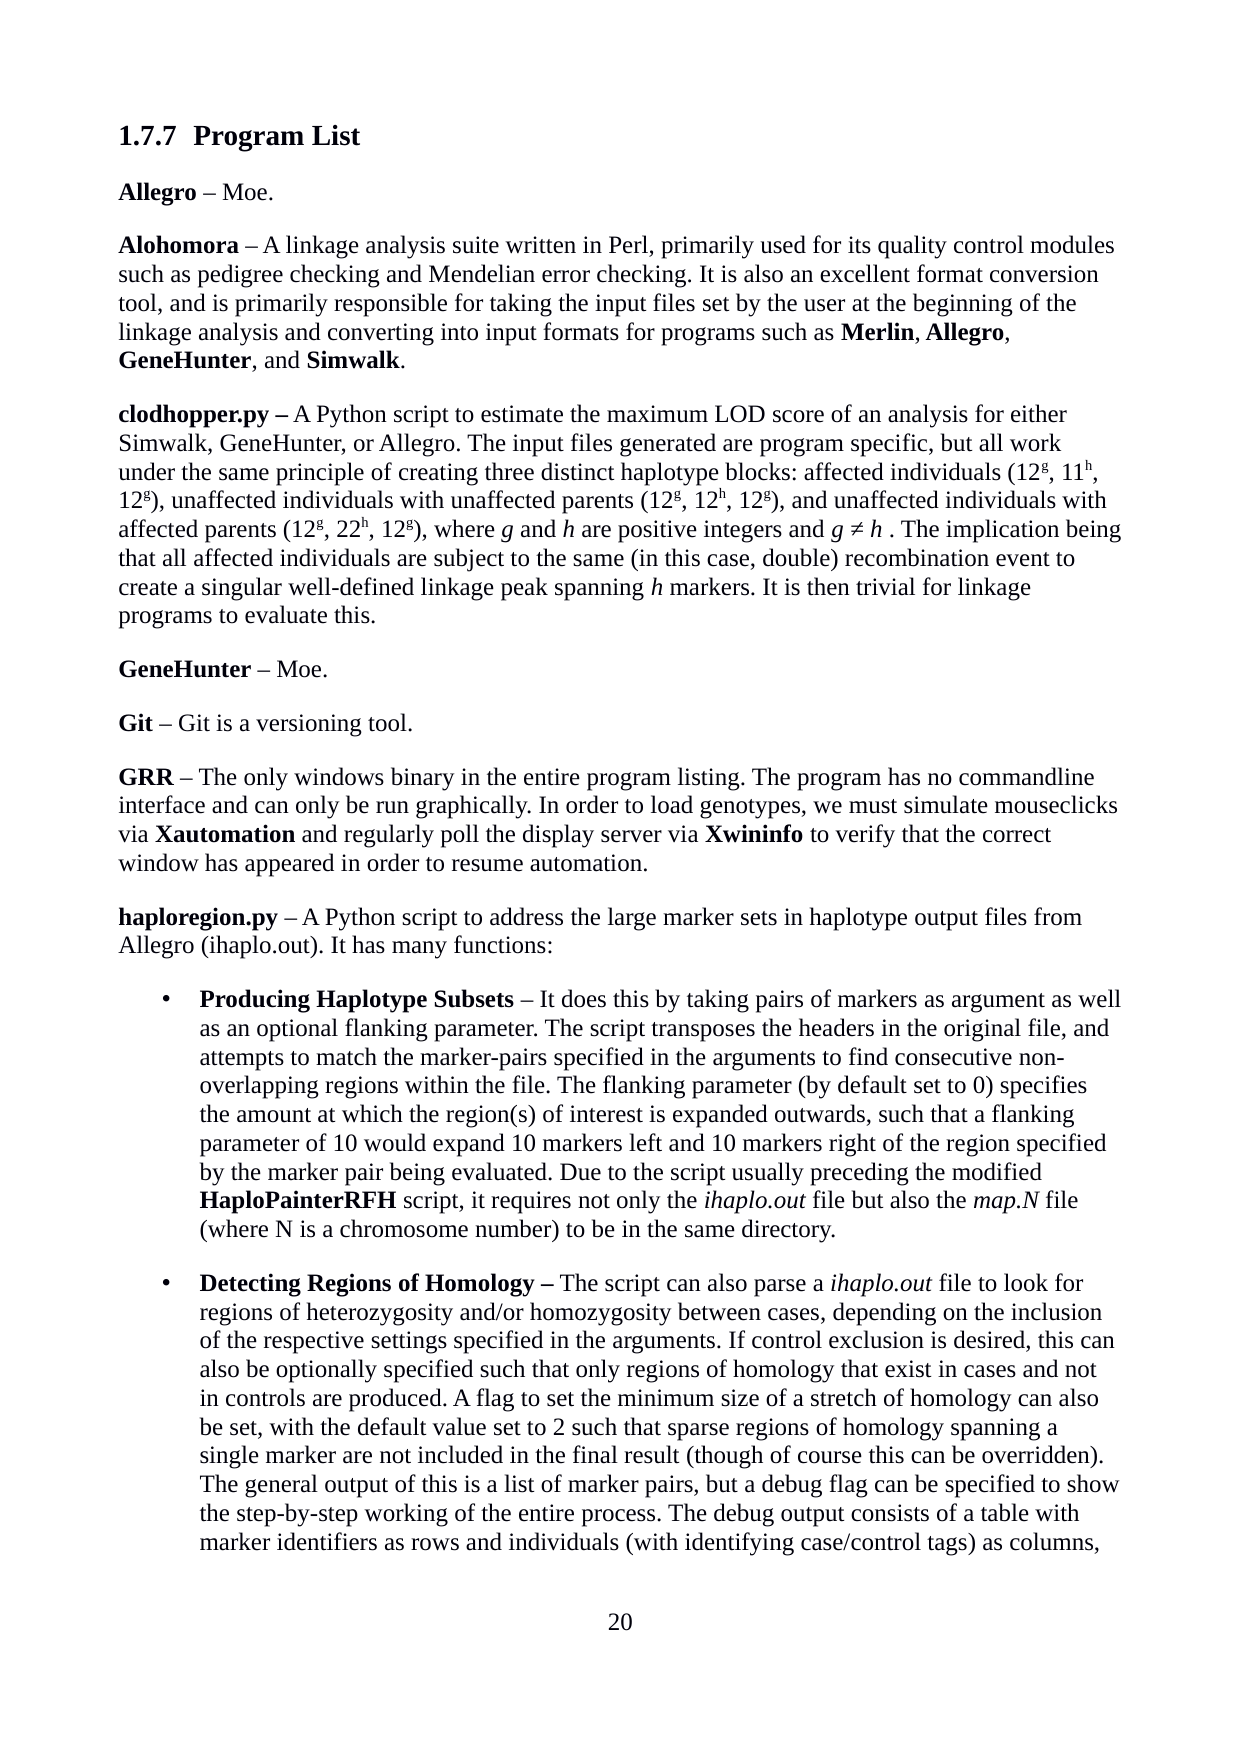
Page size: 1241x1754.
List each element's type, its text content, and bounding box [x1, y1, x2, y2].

subtitle Program List [118, 118, 1122, 152]
list Detecting Regions of Homology – The script can also parse a ihaplo.out file to look for regions of heterozygosity and/or homozygosity between cases, depending on the inclusion of the respective settings specified in the arguments. If control exclusion is desired, this can also be optionally specified such that only regions of homology that exist in cases and not in controls are produced. A flag to set the minimum size of a stretch of homology can also be set, with the default value set to 2 such that sparse regions of homology spanning a single marker are not included in the final result (though of course this can be overridden). The general output of this is a list of marker pairs, but a debug flag can be specified to show the step-by-step working of the entire process. The debug output consists of a table with marker identifiers as rows and individuals (with identifying case/control tags) as columns, [162, 1268, 1122, 1555]
text haploregion.py – A Python script to address the large marker sets in haplotype output files from Allegro (ihaplo.out). It has many functions: [118, 902, 1122, 959]
text clodhopper.py – A Python script to estimate the maximum LOD score of an analysis for either Simwalk, GeneHunter, or Allegro. The input files generated are program specific, but all work under the same principle of creating three distinct haplotype blocks: affected individuals (12g, 11h, 12g), unaffected individuals with unaffected parents (12g, 12h, 12g), and unaffected individuals with affected parents (12g, 22h, 12g), where g and h are positive integers and g ≠ h . The implication being that all affected individuals are subject to the same (in this case, double) recombination event to create a singular well-defined linkage peak spanning h markers. It is then trivial for linkage programs to evaluate this. [118, 399, 1122, 629]
text GeneHunter – Moe. [118, 654, 1122, 683]
text Git – Git is a versioning tool. [118, 708, 1122, 737]
text Allegro – Moe. [118, 177, 1122, 205]
text GRR – The only windows binary in the entire program listing. The program has no commandline interface and can only be run graphically. In order to load genotypes, we must simulate mouseclicks via Xautomation and regularly poll the display server via Xwininfo to verify that the correct window has appeared in order to resume automation. [118, 762, 1122, 877]
list Producing Haplotype Subsets – It does this by taking pairs of markers as argument as well as an optional flanking parameter. The script transposes the headers in the original file, and attempts to match the marker-pairs specified in the arguments to find consecutive non-overlapping regions within the file. The flanking parameter (by default set to 0) specifies the amount at which the region(s) of interest is expanded outwards, such that a flanking parameter of 10 would expand 10 markers left and 10 markers right of the region specified by the marker pair being evaluated. Due to the script usually preceding the modified HaploPainterRFH script, it requires not only the ihaplo.out file but also the map.N file (where N is a chromosome number) to be in the same directory. [162, 984, 1122, 1243]
text Alohomora – A linkage analysis suite written in Perl, primarily used for its quality control modules such as pedigree checking and Mendelian error checking. It is also an excellent format conversion tool, and is primarily responsible for taking the input files set by the user at the beginning of the linkage analysis and converting into input formats for programs such as Merlin, Allegro, GeneHunter, and Simwalk. [118, 230, 1122, 374]
